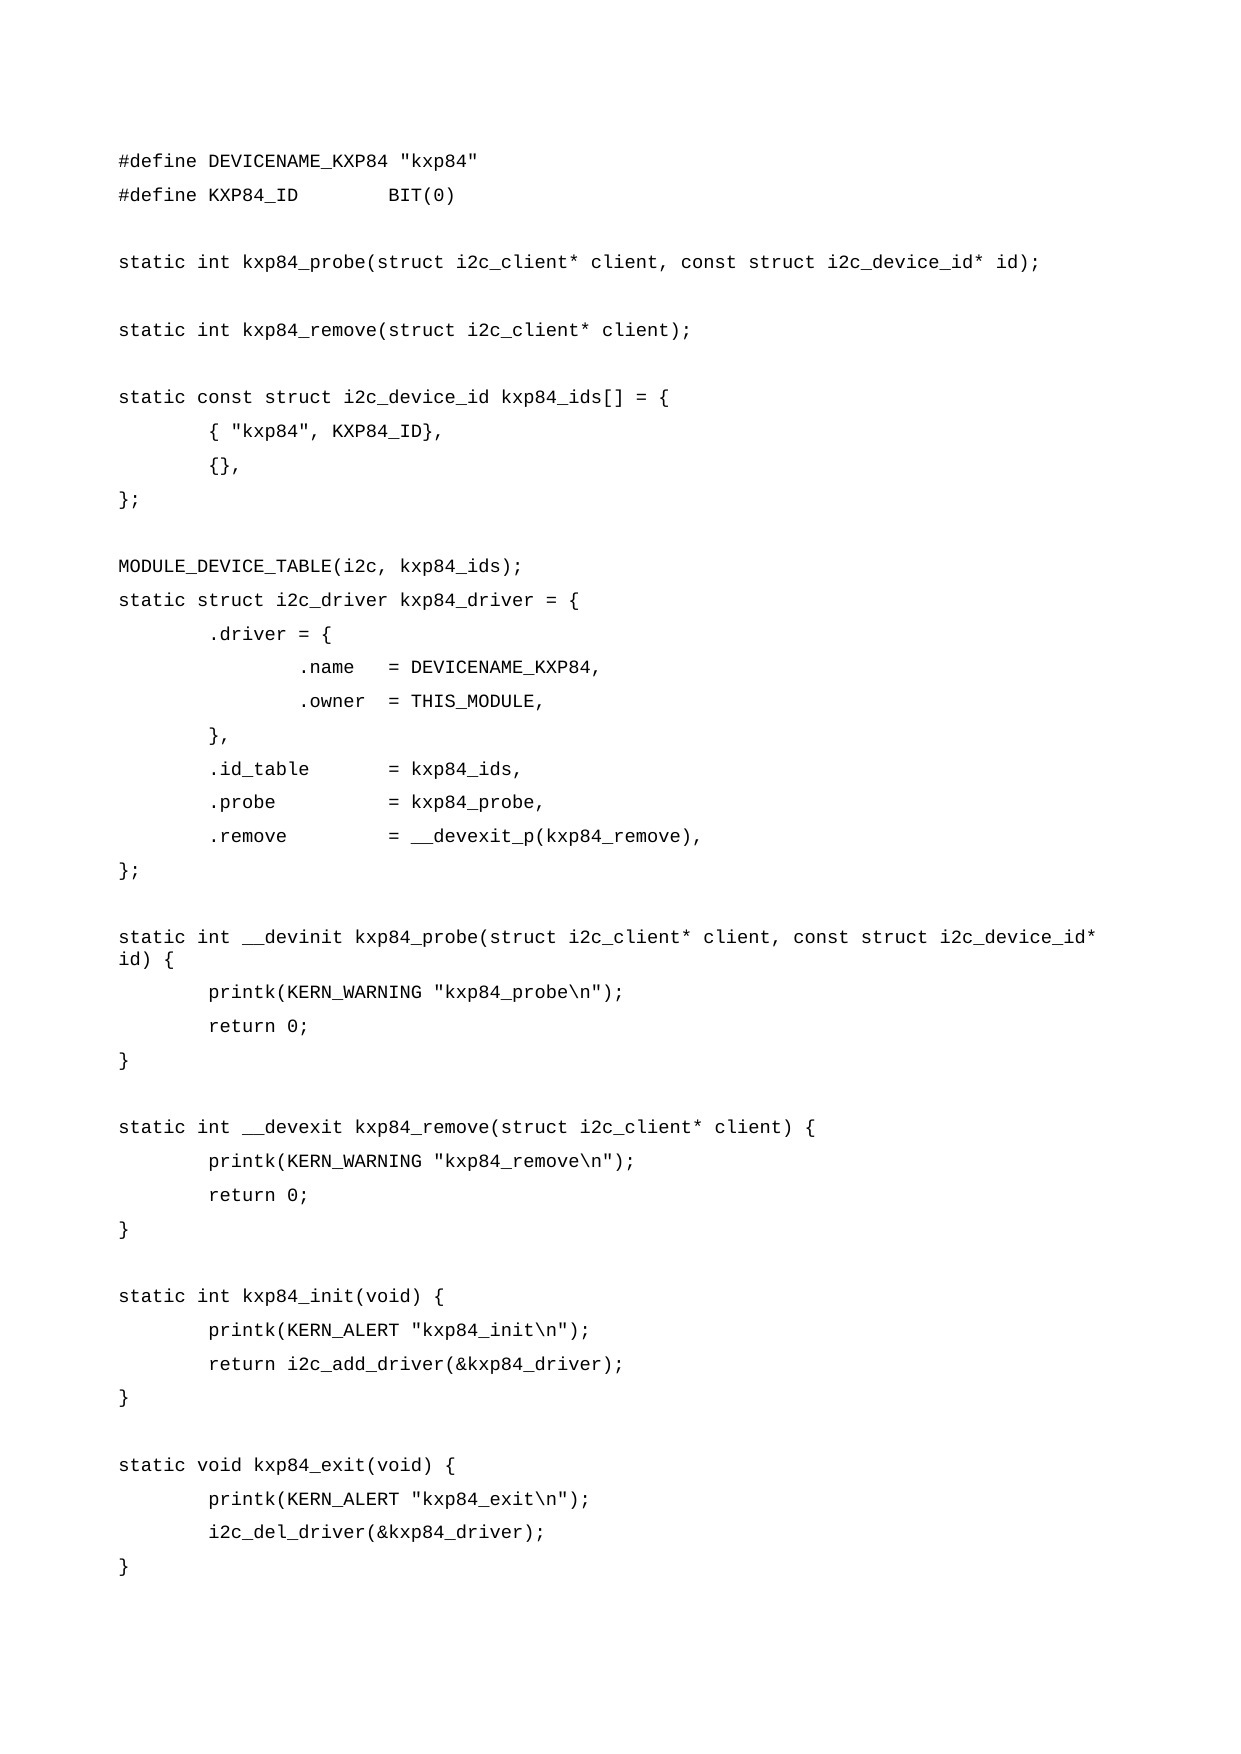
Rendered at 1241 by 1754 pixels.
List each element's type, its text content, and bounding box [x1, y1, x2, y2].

text return 0; [118, 1186, 1122, 1207]
text } [118, 1388, 1122, 1409]
text printk(KERN_ALERT "kxp84_init\n"); [118, 1321, 1122, 1342]
text .remove = __devexit_p(kxp84_remove), [118, 827, 1122, 848]
text .owner = THIS_MODULE, [118, 692, 1122, 713]
text static int __devinit kxp84_probe(struct i2c_client* client, const struct i2c_device_id* id) { [118, 928, 1122, 971]
text } [118, 1051, 1122, 1072]
text static int __devexit kxp84_remove(struct i2c_client* client) { [118, 1118, 1122, 1139]
text printk(KERN_WARNING "kxp84_remove\n"); [118, 1152, 1122, 1173]
text return 0; [118, 1017, 1122, 1038]
text static int kxp84_remove(struct i2c_client* client); [118, 321, 1122, 342]
text { "kxp84", KXP84_ID}, [118, 422, 1122, 443]
text {}, [118, 456, 1122, 477]
text i2c_del_driver(&kxp84_driver); [118, 1523, 1122, 1544]
text #define KXP84_ID BIT(0) [118, 186, 1122, 207]
text #define DEVICENAME_KXP84 "kxp84" [118, 152, 1122, 173]
text printk(KERN_ALERT "kxp84_exit\n"); [118, 1489, 1122, 1511]
text .driver = { [118, 624, 1122, 646]
text }; [118, 489, 1122, 511]
text .id_table = kxp84_ids, [118, 759, 1122, 781]
text }; [118, 861, 1122, 882]
text static int kxp84_init(void) { [118, 1287, 1122, 1308]
text static void kxp84_exit(void) { [118, 1456, 1122, 1477]
text static const struct i2c_device_id kxp84_ids[] = { [118, 388, 1122, 409]
text MODULE_DEVICE_TABLE(i2c, kxp84_ids); [118, 557, 1122, 578]
text .probe = kxp84_probe, [118, 793, 1122, 814]
text static struct i2c_driver kxp84_driver = { [118, 591, 1122, 612]
text }, [118, 726, 1122, 747]
text .name = DEVICENAME_KXP84, [118, 658, 1122, 679]
text } [118, 1557, 1122, 1578]
text static int kxp84_probe(struct i2c_client* client, const struct i2c_device_id* id); [118, 253, 1122, 274]
text } [118, 1219, 1122, 1241]
text return i2c_add_driver(&kxp84_driver); [118, 1354, 1122, 1376]
text printk(KERN_WARNING "kxp84_probe\n"); [118, 983, 1122, 1004]
